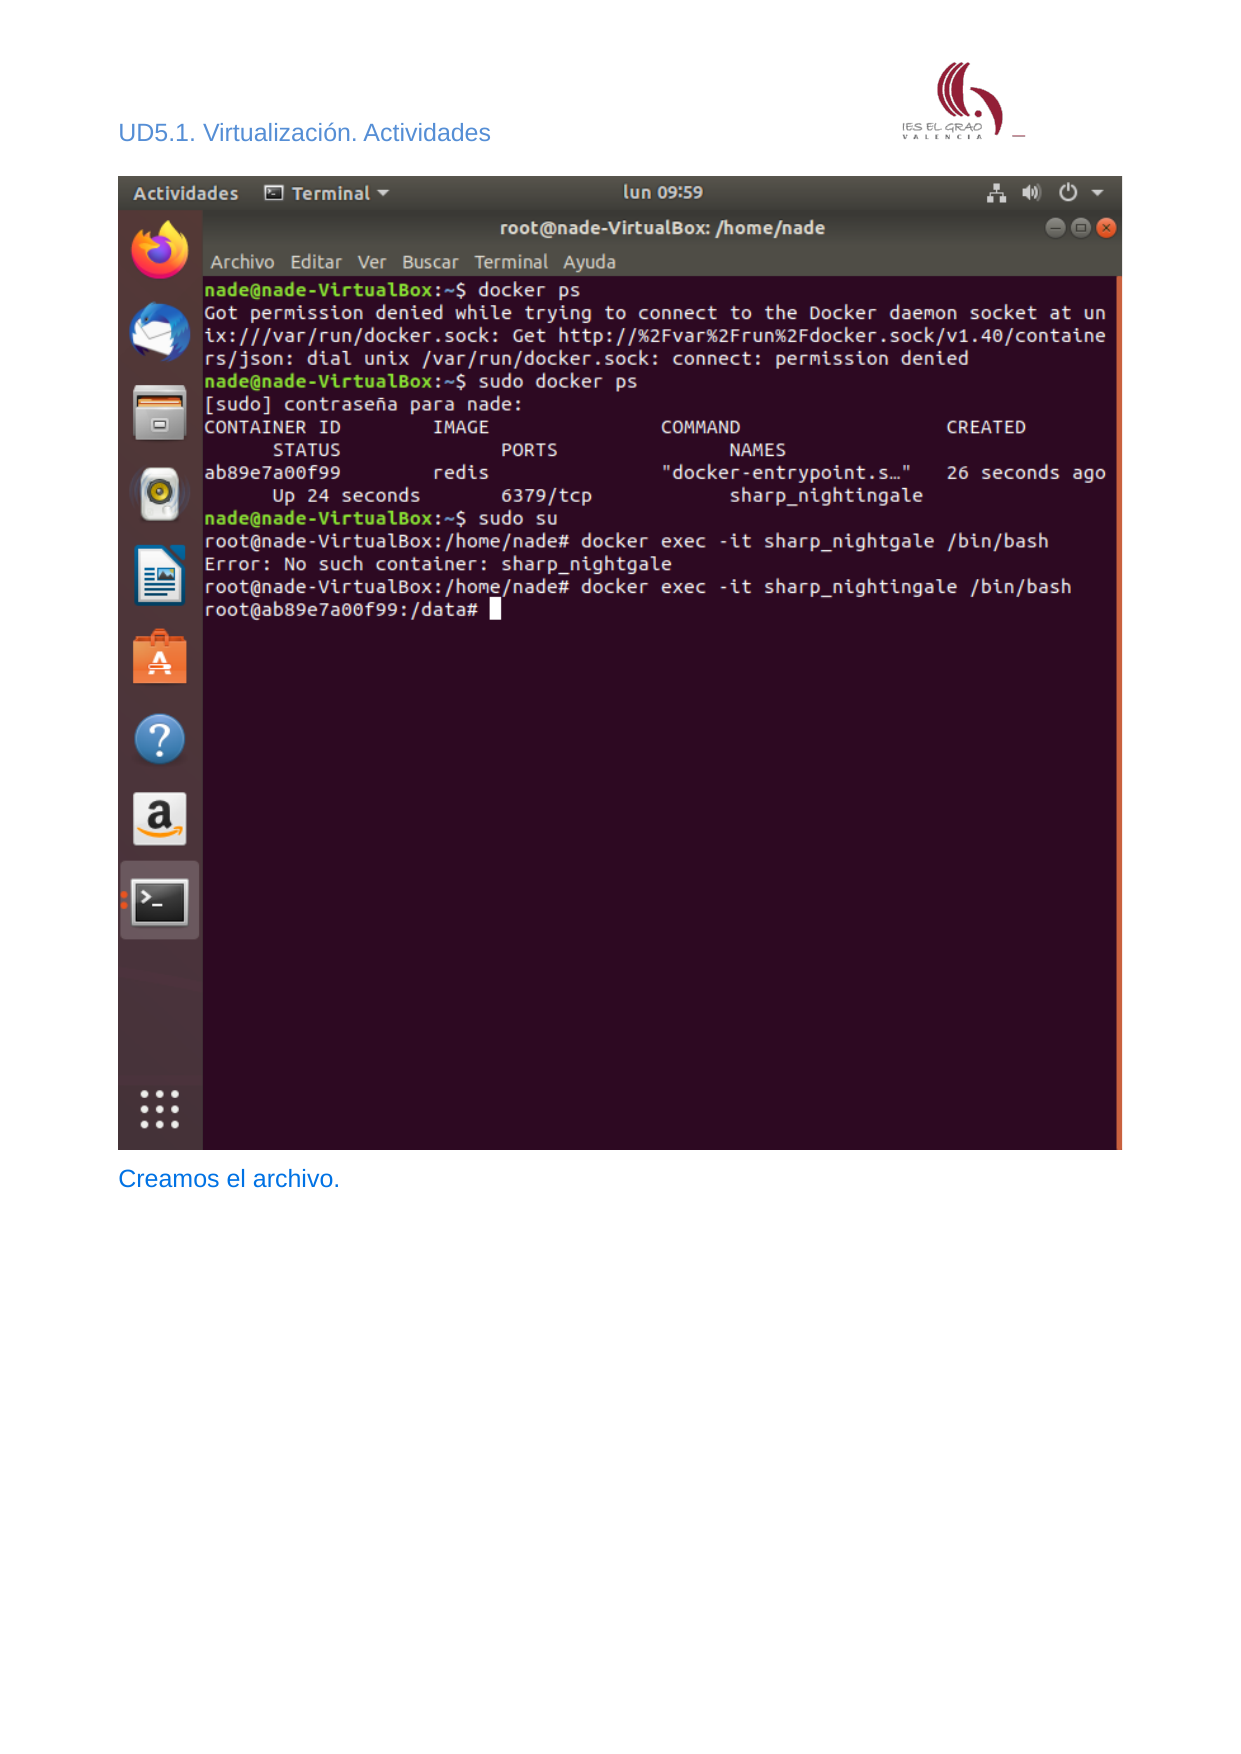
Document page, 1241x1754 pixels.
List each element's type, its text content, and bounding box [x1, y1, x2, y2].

picture [118, 176, 1123, 1150]
text Creamos el archivo. [118, 1150, 1122, 1193]
picture [902, 62, 1026, 141]
